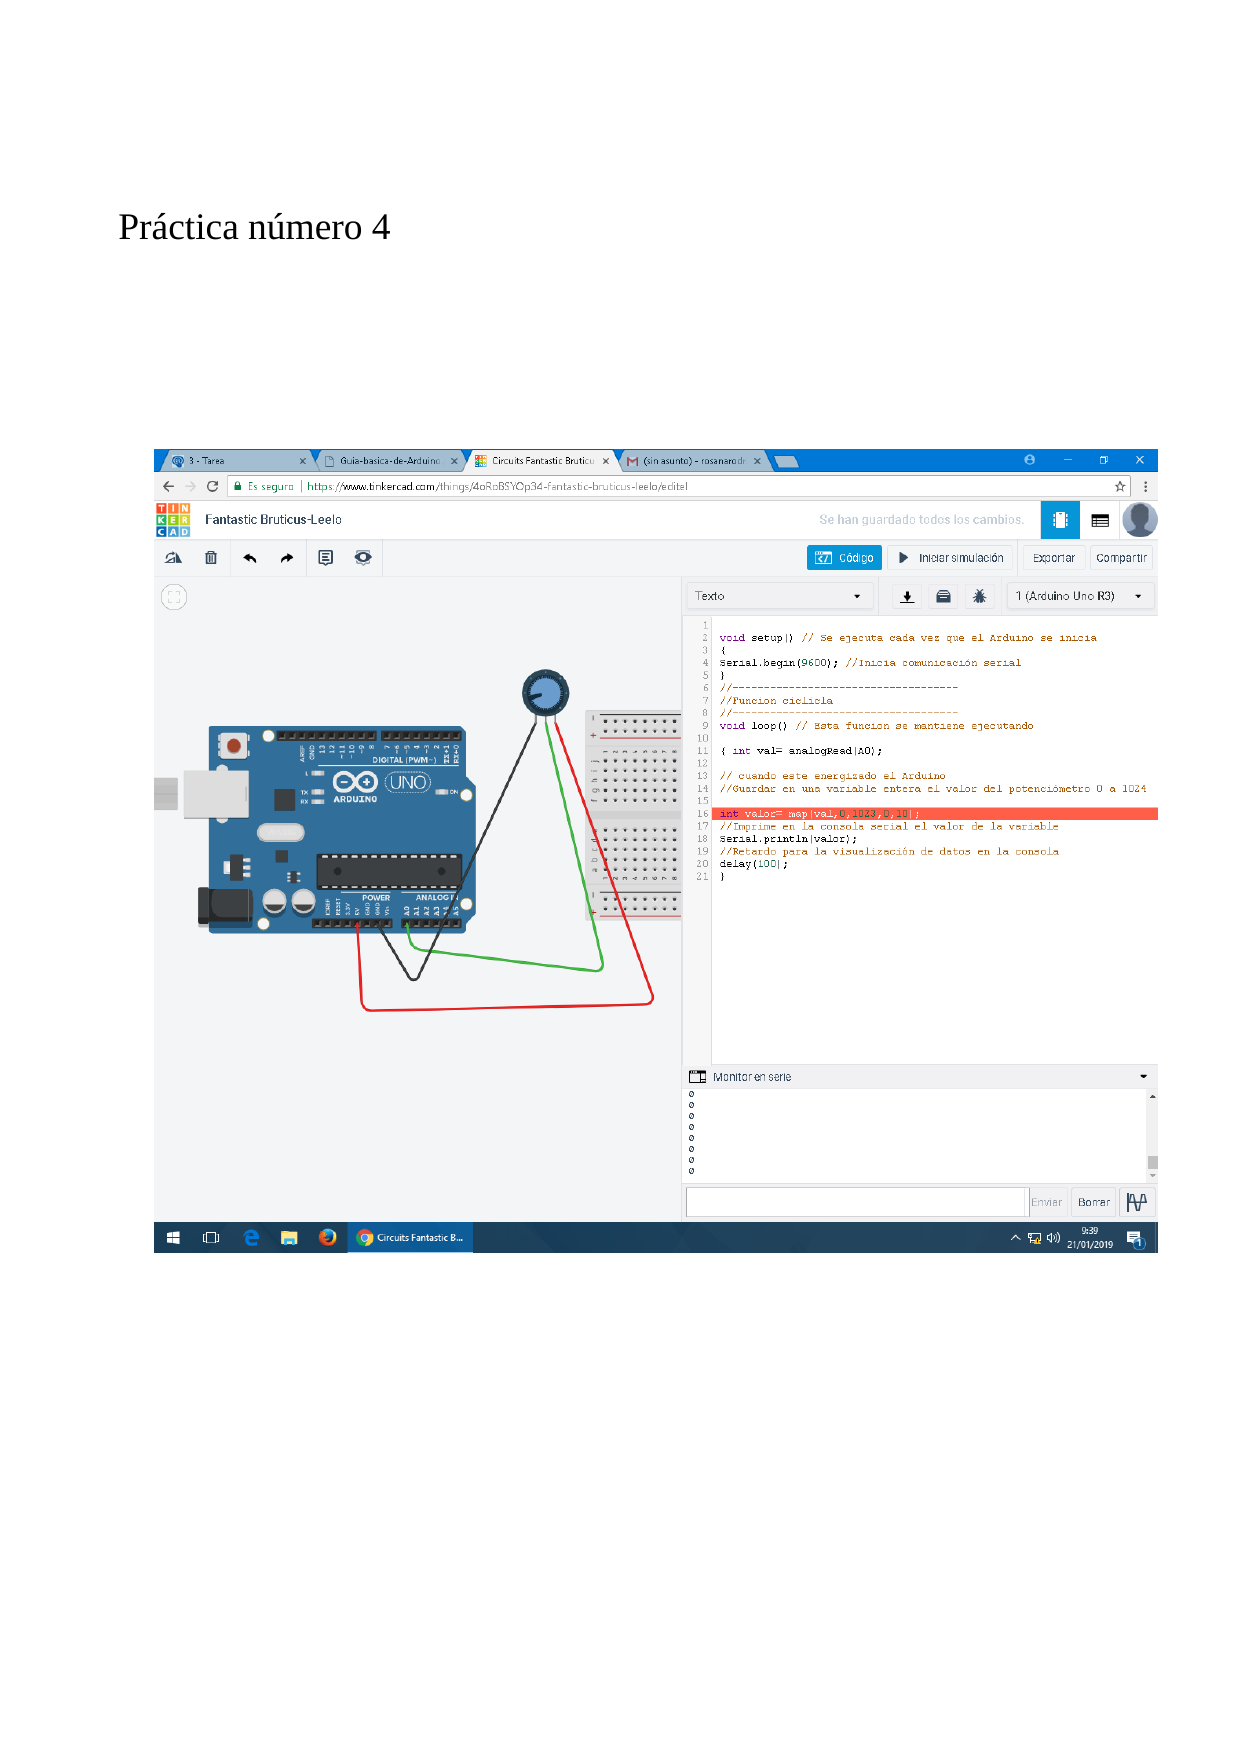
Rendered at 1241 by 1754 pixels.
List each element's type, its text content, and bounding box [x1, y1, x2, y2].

picture [154, 449, 1158, 1253]
text Práctica número 4 [118, 204, 1122, 247]
